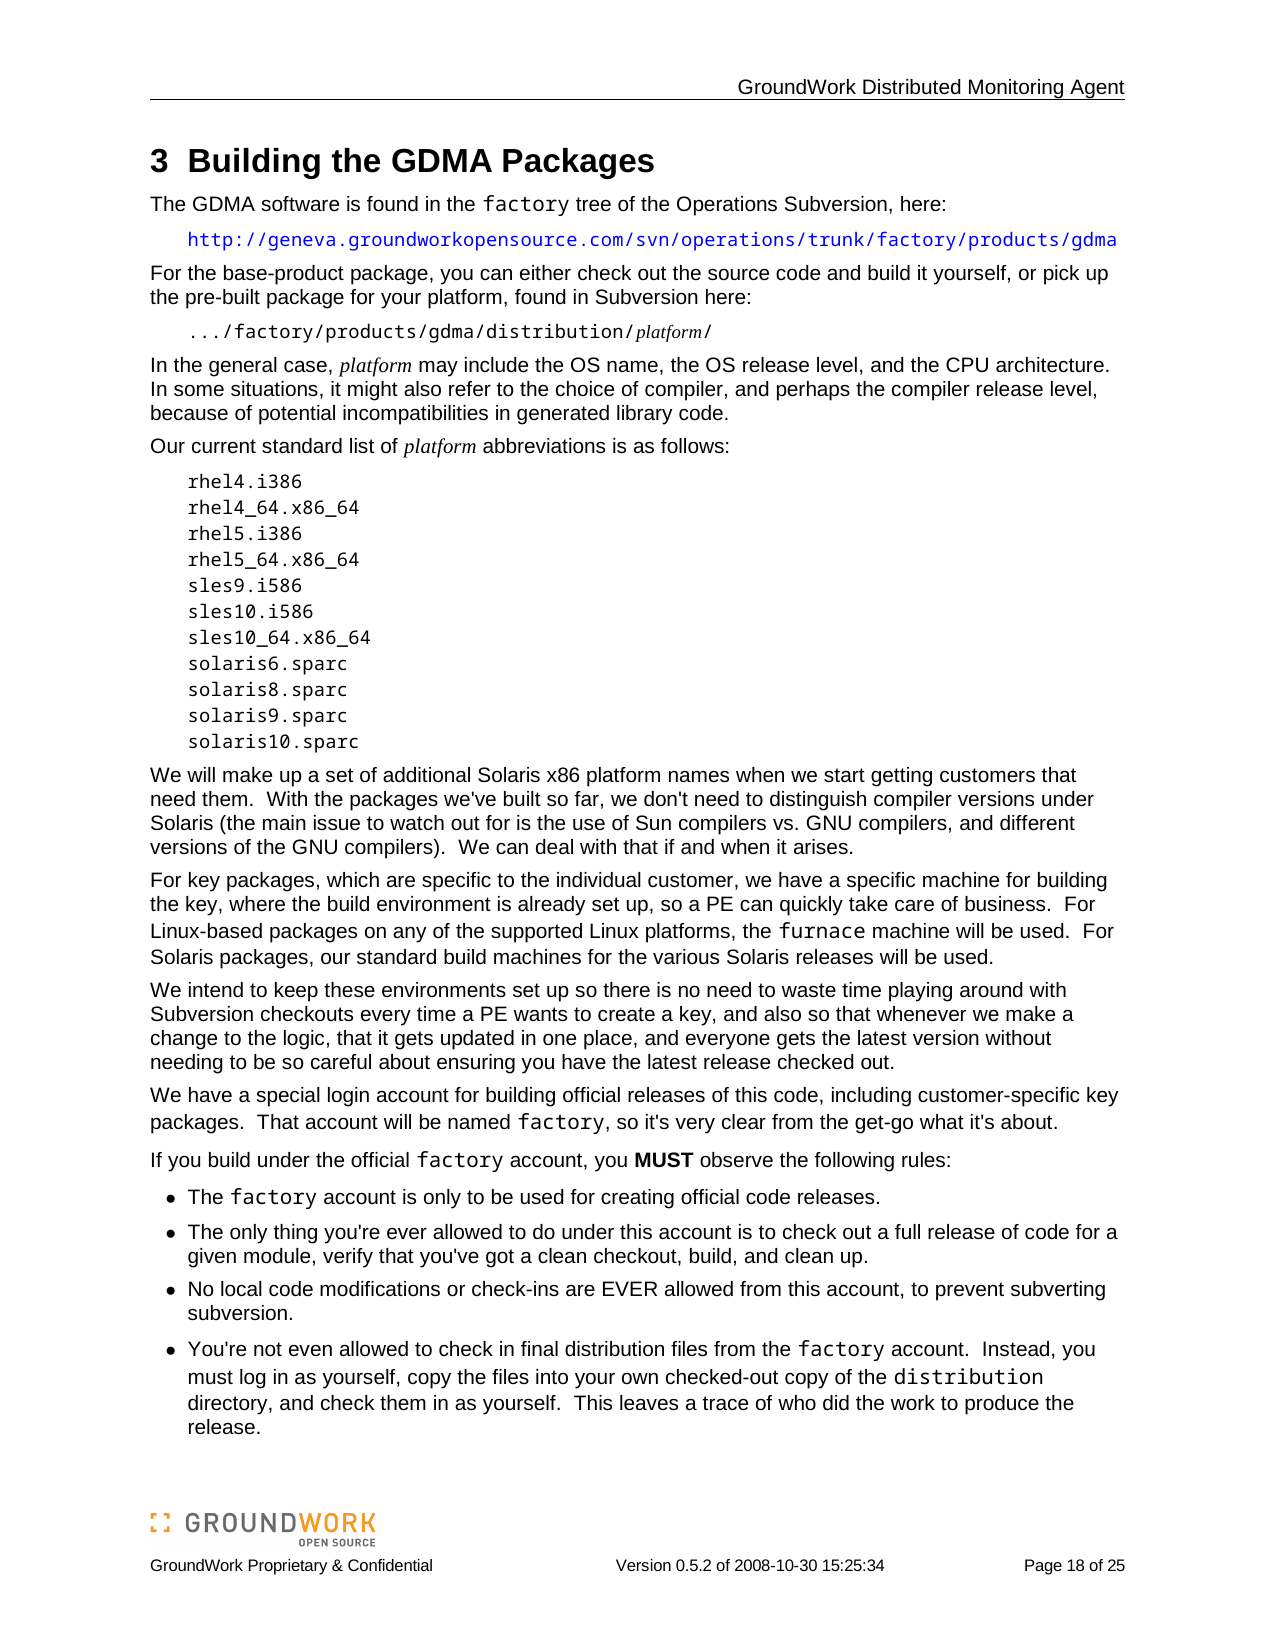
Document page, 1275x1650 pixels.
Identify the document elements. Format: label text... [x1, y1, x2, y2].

text solaris6.sparc [187, 650, 1125, 676]
text We have a special login account for building official releases of this code, including customer-specific key packages. That account will be named factory, so it's very clear from the get-go what it's about. [150, 1083, 1125, 1136]
text We will make up a set of additional Solaris x86 platform names when we start getting customers that need them. With the packages we've built so far, we don't need to distinguish compiler versions under Solaris (the main issue to watch out for is the use of Sun compilers vs. GNU compilers, and different versions of the GNU compilers). We can deal with that if and when it arises. [150, 763, 1125, 859]
list You're not even allowed to check in final distribution files from the factory account. Instead, you must log in as yourself, copy the files into your own checked-out copy of the distribution directory, and check them in as yourself. This leaves a trace of who did the work to produce the release. [165, 1334, 1125, 1439]
text If you build under the official factory account, you MUST observe the following rules: [150, 1144, 1125, 1173]
text sles10_64.x86_64 [187, 624, 1125, 650]
text We intend to keep these environments set up so there is no need to waste time playing around with Subversion checkouts every time a PE wants to create a key, and also so that whenever we make a change to the logic, that it gets updated in one place, and everyone gets the latest version without needing to be so careful about ensuring you have the latest release checked out. [150, 978, 1125, 1074]
text rhel5.i386 [187, 519, 1125, 546]
text solaris9.sparc [187, 702, 1125, 728]
text For key packages, which are specific to the individual customer, we have a specific machine for building the key, where the build environment is already set up, so a PE can quickly take care of business. For Linux-based packages on any of the supported Linux platforms, the furnace machine will be used. For Solaris packages, our standard build machines for the various Solaris releases will be used. [150, 868, 1125, 969]
text rhel5_64.x86_64 [187, 546, 1125, 572]
text Our current standard list of platform abbreviations is as follows: [150, 434, 1125, 458]
text The GDMA software is found in the factory tree of the Operations Subversion, here: [150, 188, 1125, 217]
text In the general case, platform may include the OS name, the OS release level, and the CPU architecture. In some situations, it might also refer to the choice of compiler, and perhaps the compiler release level, because of potential incompatibilities in generated library code. [150, 353, 1125, 425]
list The only thing you're ever allowed to do under this account is to check out a full release of code for a given module, verify that you've got a clean checkout, build, and clean up. [165, 1219, 1125, 1268]
text rhel4.i386 [187, 467, 1125, 493]
text http://geneva.groundworkopensource.com/svn/operations/trunk/factory/products/gdma [187, 226, 1125, 252]
subtitle Building the GDMA Packages [150, 141, 1125, 179]
text solaris8.sparc [187, 676, 1125, 702]
text solaris10.sparc [187, 728, 1125, 754]
text .../factory/products/gdma/distribution/platform/ [187, 318, 1125, 344]
text sles9.i586 [187, 572, 1125, 598]
list No local code modifications or check-ins are EVER allowed from this account, to prevent subverting subversion. [165, 1277, 1125, 1325]
list The factory account is only to be used for creating official code releases. [165, 1182, 1125, 1211]
text rhel4_64.x86_64 [187, 493, 1125, 519]
text sles10.i586 [187, 598, 1125, 624]
picture [150, 1512, 375, 1547]
text For the base-product package, you can either check out the source code and build it yourself, or pick up the pre-built package for your platform, found in Subversion here: [150, 261, 1125, 309]
